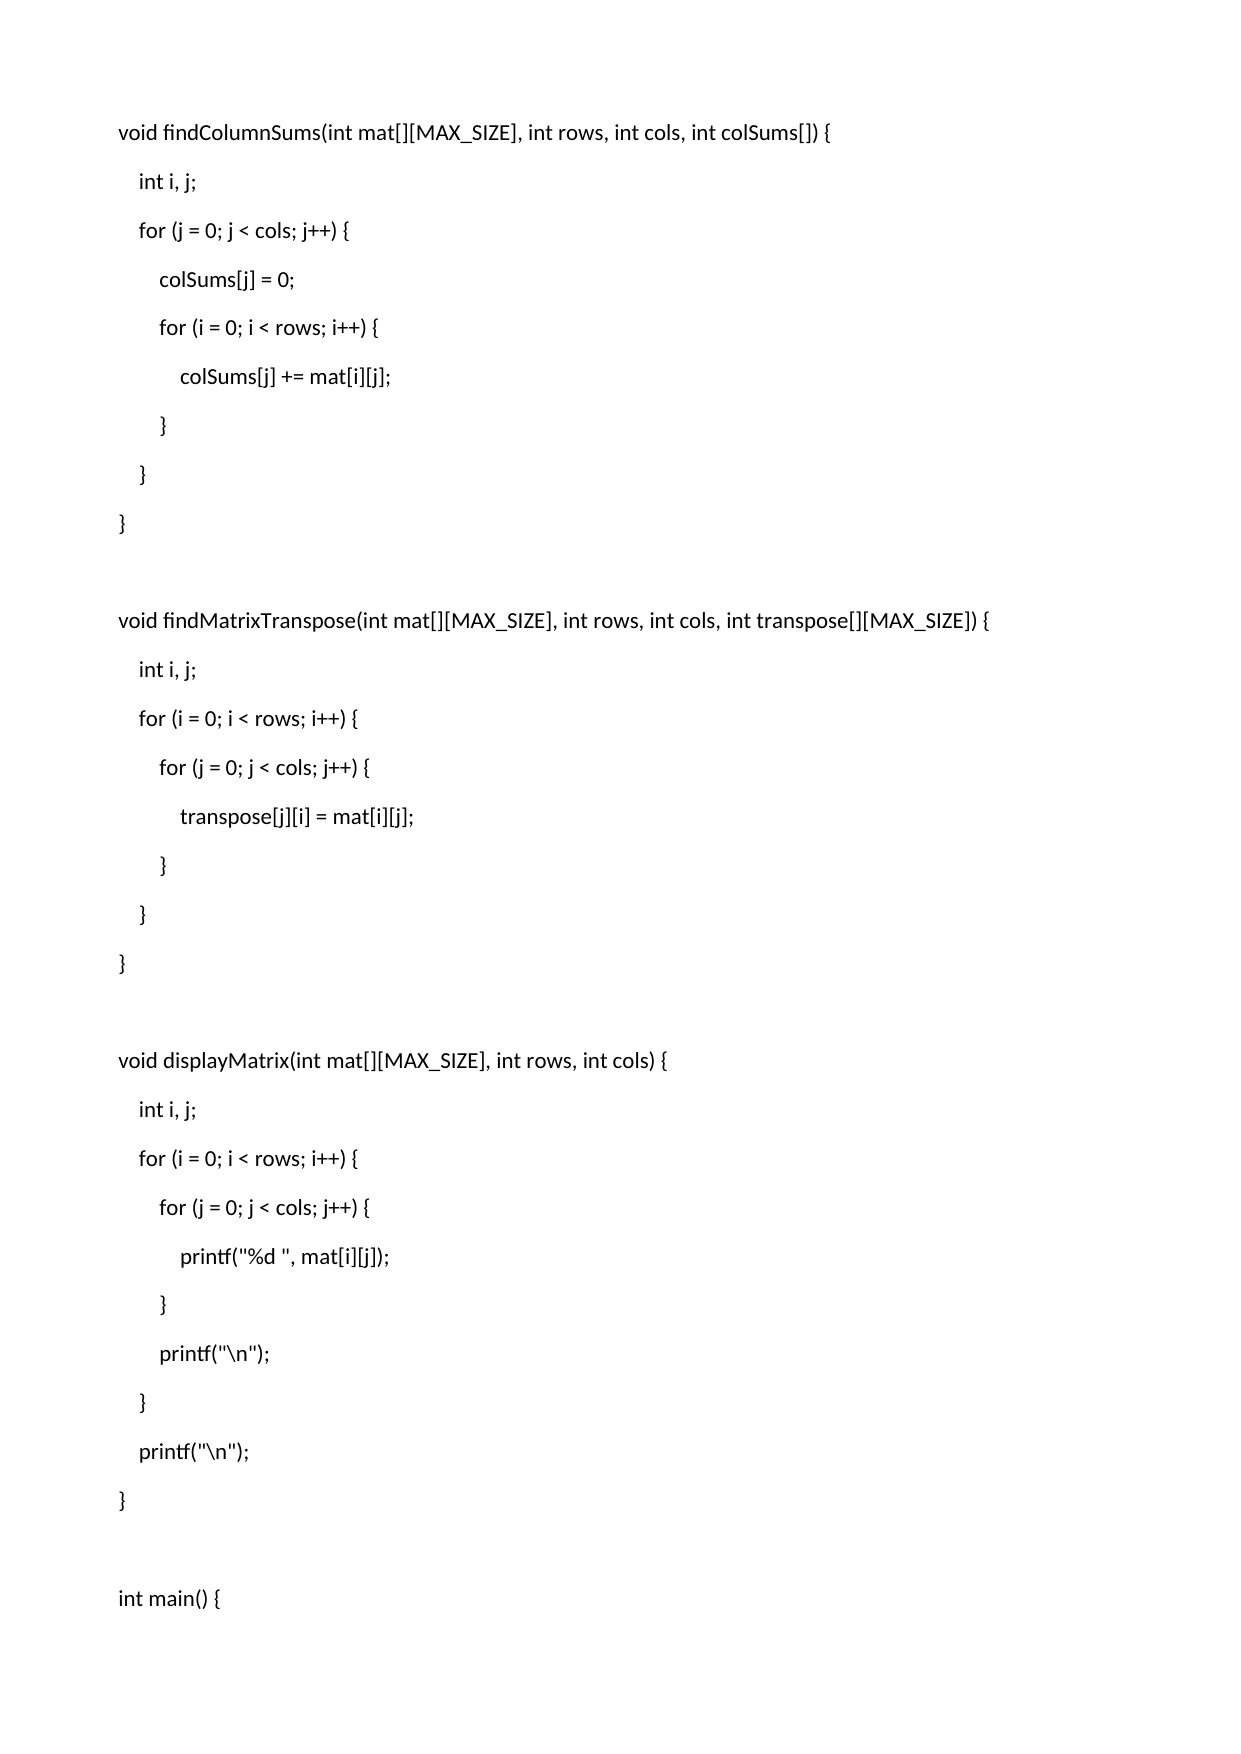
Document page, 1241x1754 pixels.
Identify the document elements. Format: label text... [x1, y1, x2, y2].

text int i, j; [118, 656, 1122, 683]
text printf("\n"); [118, 1437, 1122, 1465]
text printf("\n"); [118, 1339, 1122, 1367]
text } [118, 949, 1122, 977]
text for (i = 0; i < rows; i++) { [118, 313, 1122, 342]
text } [118, 1388, 1122, 1416]
text transpose[j][i] = mat[i][j]; [118, 802, 1122, 830]
text for (i = 0; i < rows; i++) { [118, 1144, 1122, 1172]
text void findColumnSums(int mat[][MAX_SIZE], int rows, int cols, int colSums[]) { [118, 118, 1122, 146]
text } [118, 460, 1122, 488]
text } [118, 851, 1122, 879]
text void findMatrixTranspose(int mat[][MAX_SIZE], int rows, int cols, int transpose[][MAX_SIZE]) { [118, 607, 1122, 635]
text for (j = 0; j < cols; j++) { [118, 1193, 1122, 1221]
text for (j = 0; j < cols; j++) { [118, 753, 1122, 781]
text colSums[j] += mat[i][j]; [118, 362, 1122, 390]
text } [118, 1486, 1122, 1514]
text printf("%d ", mat[i][j]); [118, 1242, 1122, 1270]
text int main() { [118, 1584, 1122, 1612]
text int i, j; [118, 1095, 1122, 1123]
text } [118, 900, 1122, 928]
text } [118, 411, 1122, 439]
text for (i = 0; i < rows; i++) { [118, 704, 1122, 732]
text } [118, 509, 1122, 537]
text for (j = 0; j < cols; j++) { [118, 216, 1122, 244]
text int i, j; [118, 167, 1122, 195]
text void displayMatrix(int mat[][MAX_SIZE], int rows, int cols) { [118, 1046, 1122, 1074]
text } [118, 1291, 1122, 1319]
text colSums[j] = 0; [118, 265, 1122, 293]
